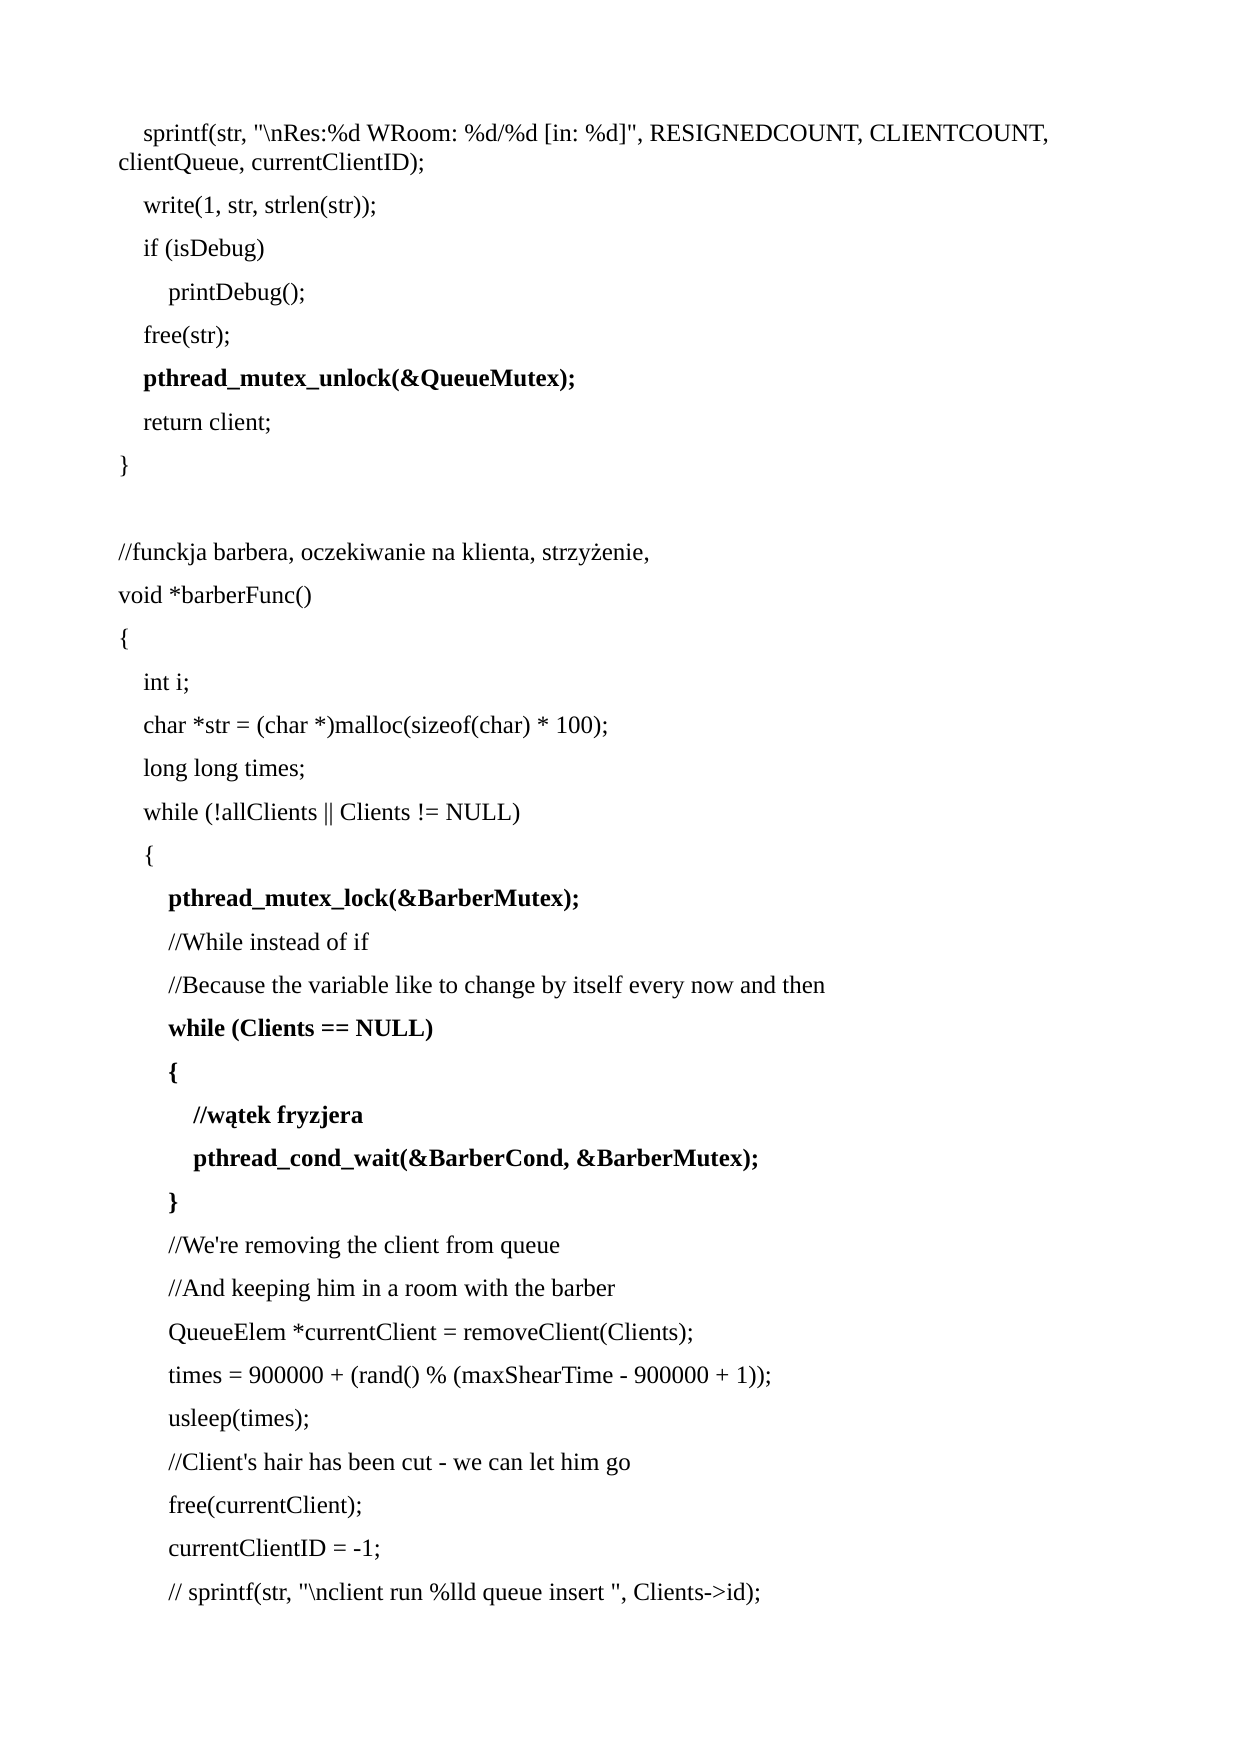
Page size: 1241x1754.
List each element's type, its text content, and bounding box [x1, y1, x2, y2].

text //And keeping him in a room with the barber [118, 1273, 1122, 1302]
text times = 900000 + (rand() % (maxShearTime - 900000 + 1)); [118, 1360, 1122, 1389]
text } [118, 1187, 1122, 1216]
text long long times; [118, 753, 1122, 782]
text usleep(times); [118, 1403, 1122, 1432]
text while (!allClients || Clients != NULL) [118, 797, 1122, 826]
text pthread_mutex_lock(&BarberMutex); [118, 883, 1122, 912]
text //We're removing the client from queue [118, 1230, 1122, 1259]
text if (isDebug) [118, 233, 1122, 262]
text //wątek fryzjera [118, 1100, 1122, 1129]
text { [118, 840, 1122, 869]
text //funckja barbera, oczekiwanie na klienta, strzyżenie, [118, 537, 1122, 566]
text // sprintf(str, "\nclient run %lld queue insert ", Clients->id); [118, 1577, 1122, 1606]
text currentClientID = -1; [118, 1533, 1122, 1562]
text //While instead of if [118, 927, 1122, 956]
text free(str); [118, 320, 1122, 349]
text { [118, 623, 1122, 652]
text free(currentClient); [118, 1490, 1122, 1519]
text char *str = (char *)malloc(sizeof(char) * 100); [118, 710, 1122, 739]
text { [118, 1057, 1122, 1086]
text pthread_cond_wait(&BarberCond, &BarberMutex); [118, 1143, 1122, 1172]
text //Because the variable like to change by itself every now and then [118, 970, 1122, 999]
text while (Clients == NULL) [118, 1013, 1122, 1042]
text pthread_mutex_unlock(&QueueMutex); [118, 363, 1122, 392]
text int i; [118, 667, 1122, 696]
text QueueElem *currentClient = removeClient(Clients); [118, 1317, 1122, 1346]
text write(1, str, strlen(str)); [118, 190, 1122, 219]
text sprintf(str, "\nRes:%d WRoom: %d/%d [in: %d]", RESIGNEDCOUNT, CLIENTCOUNT, clientQueue, currentClientID); [118, 118, 1122, 176]
text //Client's hair has been cut - we can let him go [118, 1447, 1122, 1476]
text printDebug(); [118, 277, 1122, 306]
text void *barberFunc() [118, 580, 1122, 609]
text return client; [118, 407, 1122, 436]
text } [118, 450, 1122, 479]
